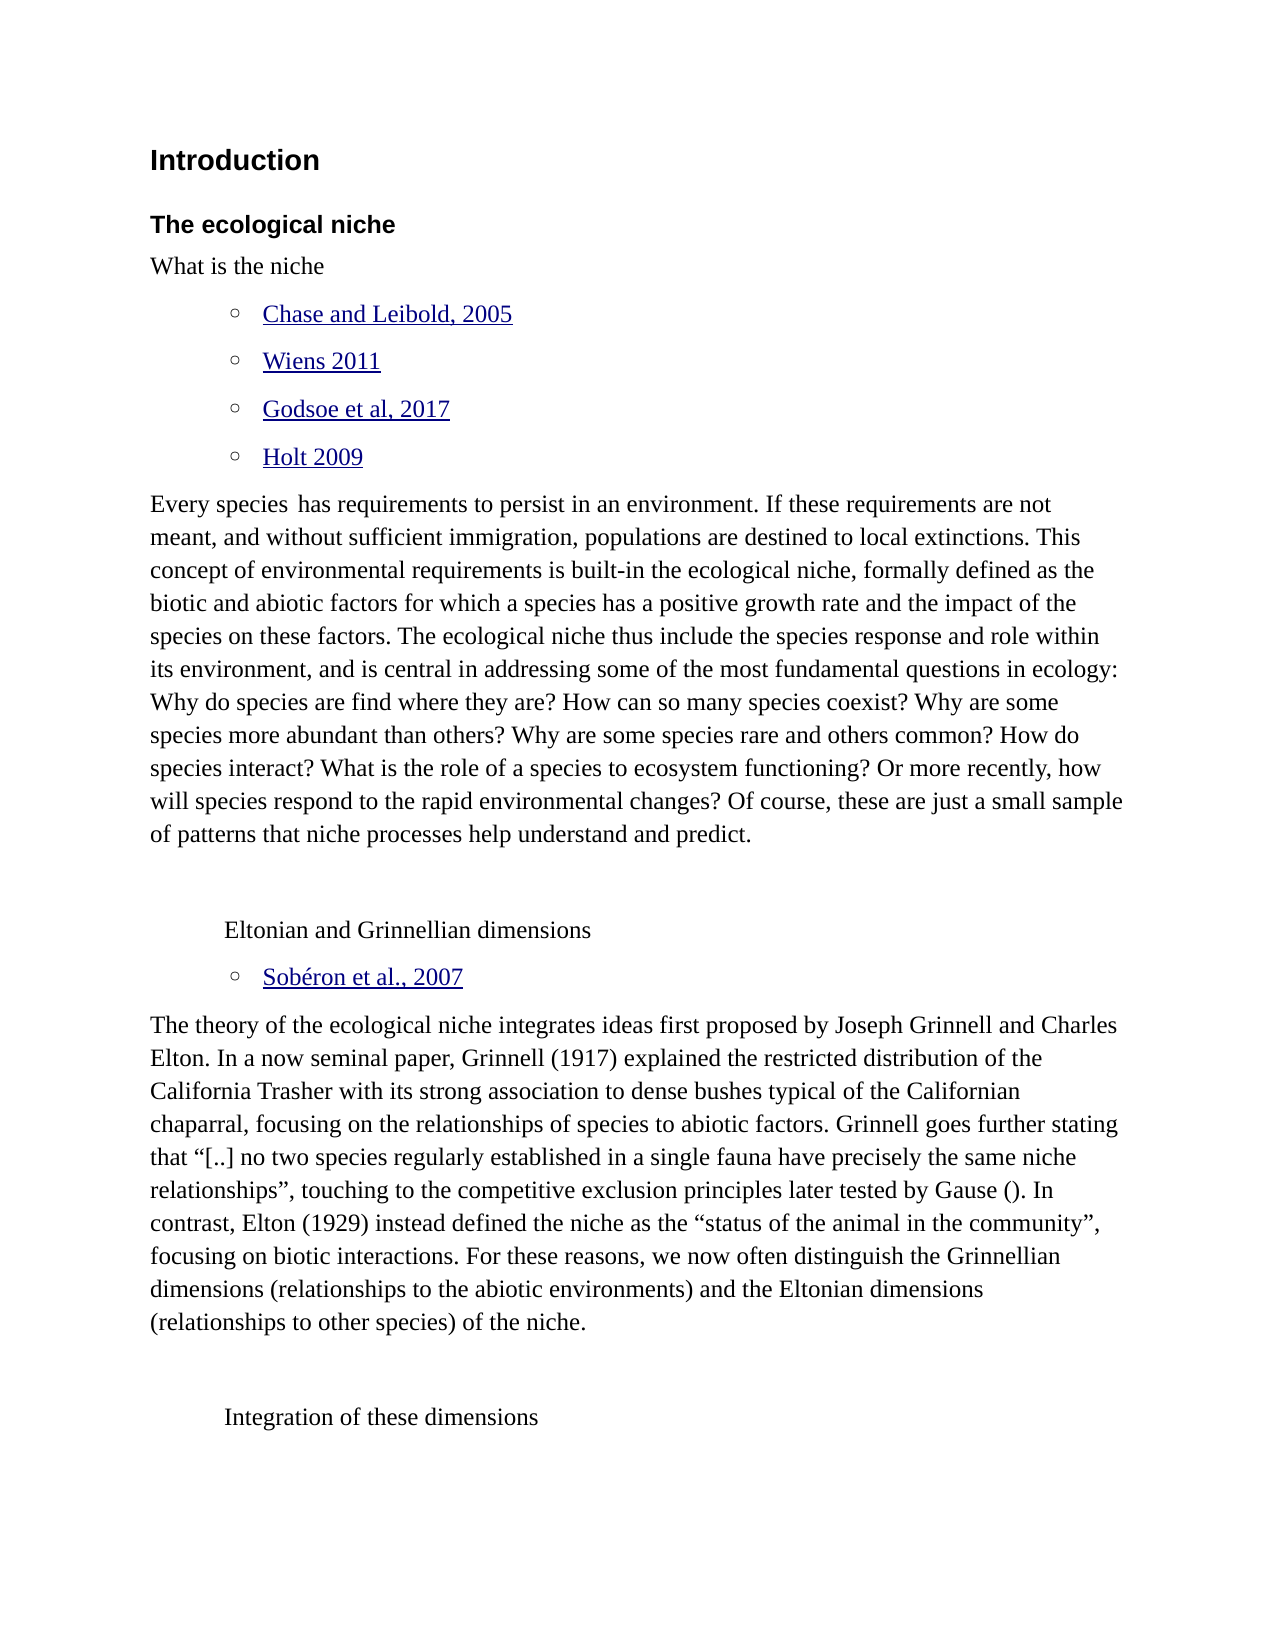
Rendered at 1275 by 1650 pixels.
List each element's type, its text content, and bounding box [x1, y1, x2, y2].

text The theory of the ecological niche integrates ideas first proposed by Joseph Grinnell and Charles Elton. In a now seminal paper, Grinnell (1917) explained the restricted distribution of the California Trasher with its strong association to dense bushes typical of the Californian chaparral, focusing on the relationships of species to abiotic factors. Grinnell goes further stating that “[..] no two species regularly established in a single fauna have precisely the same niche relationships”, touching to the competitive exclusion principles later tested by Gause (). In contrast, Elton (1929) instead defined the niche as the “status of the animal in the community”, focusing on biotic interactions. For these reasons, we now often distinguish the Grinnellian dimensions (relationships to the abiotic environments) and the Eltonian dimensions (relationships to other species) of the niche. [150, 1010, 1125, 1336]
list Wiens 2011 [225, 346, 1125, 375]
text Every species has requirements to persist in an environment. If these requirements are not meant, and without sufficient immigration, populations are destined to local extinctions. This concept of environmental requirements is built-in the ecological niche, formally defined as the biotic and abiotic factors for which a species has a positive growth rate and the impact of the species on these factors. The ecological niche thus include the species response and role within its environment, and is central in addressing some of the most fundamental questions in ecology: Why do species are find where they are? How can so many species coexist? Why are some species more abundant than others? Why are some species rare and others common? How do species interact? What is the role of a species to ecosystem functioning? Or more recently, how will species respond to the rapid environmental changes? Of course, these are just a small sample of patterns that niche processes help understand and predict. [150, 489, 1125, 848]
subtitle The ecological niche [150, 210, 1125, 239]
list Chase and Leibold, 2005 [225, 299, 1125, 328]
text Integration of these dimensions [150, 1402, 1125, 1431]
list Godsoe et al, 2017 [225, 394, 1125, 423]
text What is the niche [150, 251, 1125, 280]
list Holt 2009 [225, 442, 1125, 470]
text Eltonian and Grinnellian dimensions [150, 915, 1125, 943]
subtitle Introduction [150, 143, 1125, 177]
list Sobéron et al., 2007 [225, 962, 1125, 991]
